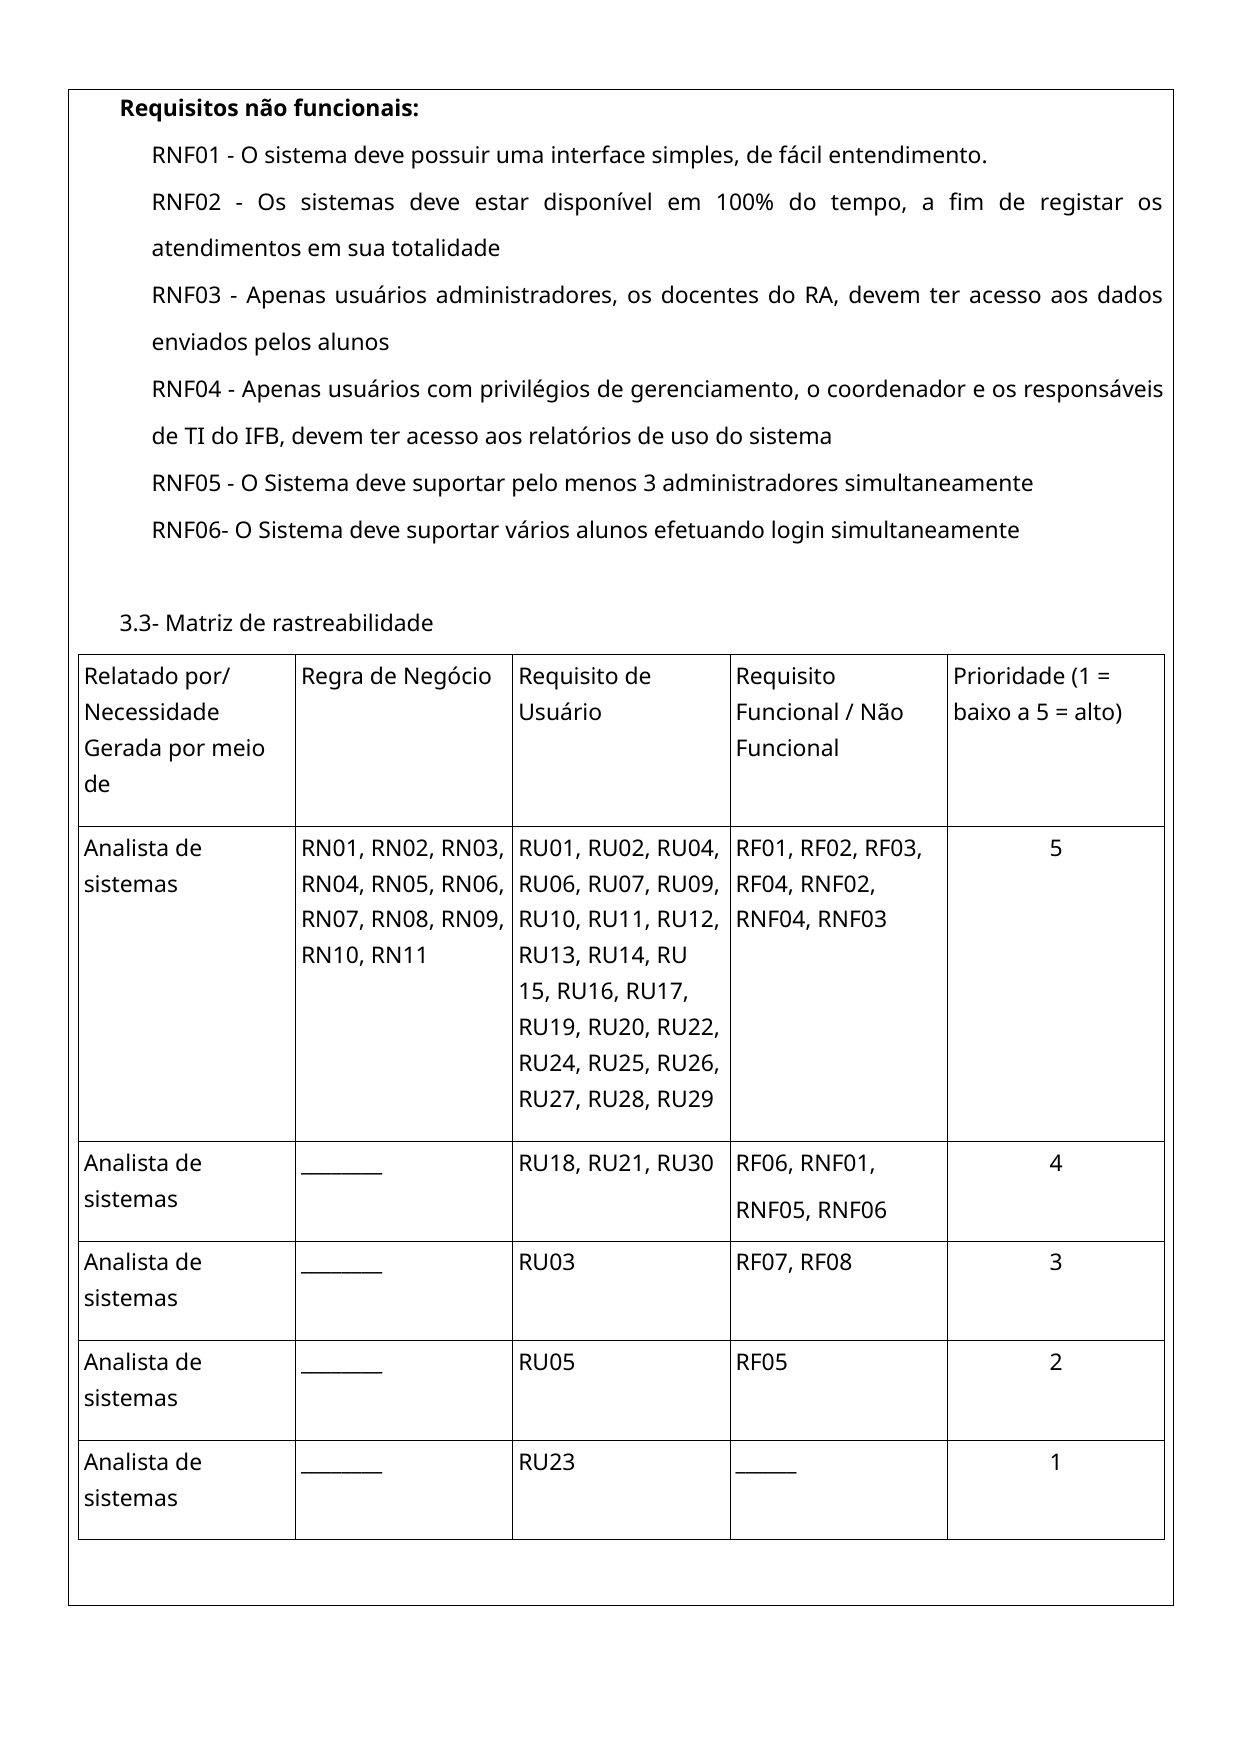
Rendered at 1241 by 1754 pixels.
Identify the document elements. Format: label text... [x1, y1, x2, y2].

table_cell Analista de sistemas [79, 1242, 295, 1340]
table_cell Analista de sistemas [79, 1341, 295, 1440]
table_cell RU03 [513, 1242, 730, 1340]
table_cell ________ [296, 1242, 512, 1340]
table_cell RU18, RU21, RU30 [513, 1142, 730, 1241]
text RNF04 - Apenas usuários com privilégios de gerenciamento, o coordenador e os responsáveis de TI do IFB, devem ter acesso aos relatórios de uso do sistema [151, 373, 1164, 451]
table_cell ______ [731, 1441, 947, 1539]
table_header Prioridade (1 = baixo a 5 = alto) [948, 655, 1164, 826]
table_header Regra de Negócio [296, 655, 512, 826]
table_cell RF06, RNF01, RNF05, RNF06 [731, 1142, 947, 1241]
table_cell RF01, RF02, RF03, RF04, RNF02, RNF04, RNF03 [731, 827, 947, 1141]
table_cell RF05 [731, 1341, 947, 1440]
table_cell Analista de sistemas [79, 827, 295, 1141]
table_cell 1 [948, 1441, 1164, 1539]
text RNF01 - O sistema deve possuir uma interface simples, de fácil entendimento. [78, 139, 1164, 170]
table_cell ________ [296, 1441, 512, 1539]
table_cell 3 [948, 1242, 1164, 1340]
text RNF05 - O Sistema deve suportar pelo menos 3 administradores simultaneamente [151, 467, 1164, 498]
table_header Requisito de Usuário [513, 655, 730, 826]
text RNF02 - Os sistemas deve estar disponível em 100% do tempo, a fim de registar os atendimentos em sua totalidade [151, 186, 1164, 264]
table_cell ________ [296, 1142, 512, 1241]
table_cell RU01, RU02, RU04, RU06, RU07, RU09, RU10, RU11, RU12, RU13, RU14, RU 15, RU16, RU17, RU19, RU20, RU22, RU24, RU25, RU26, RU27, RU28, RU29 [513, 827, 730, 1141]
table_cell RF07, RF08 [731, 1242, 947, 1340]
text RNF06- O Sistema deve suportar vários alunos efetuando login simultaneamente [151, 514, 1164, 545]
table_cell 2 [948, 1341, 1164, 1440]
table_cell RN01, RN02, RN03, RN04, RN05, RN06, RN07, RN08, RN09, RN10, RN11 [296, 827, 512, 1141]
text 3.3- Matriz de rastreabilidade [78, 607, 1164, 639]
table_cell Analista de sistemas [79, 1441, 295, 1539]
table_cell ________ [296, 1341, 512, 1440]
table_cell RU05 [513, 1341, 730, 1440]
text RNF03 - Apenas usuários administradores, os docentes do RA, devem ter acesso aos dados enviados pelos alunos [151, 279, 1164, 357]
table_cell Analista de sistemas [79, 1142, 295, 1241]
text Requisitos não funcionais: [78, 92, 1164, 123]
table_cell 5 [948, 827, 1164, 1141]
table_header Requisito Funcional / Não Funcional [731, 655, 947, 826]
table_cell 4 [948, 1142, 1164, 1241]
table_cell RU23 [513, 1441, 730, 1539]
table_header Relatado por/ Necessidade Gerada por meio de [79, 655, 295, 826]
